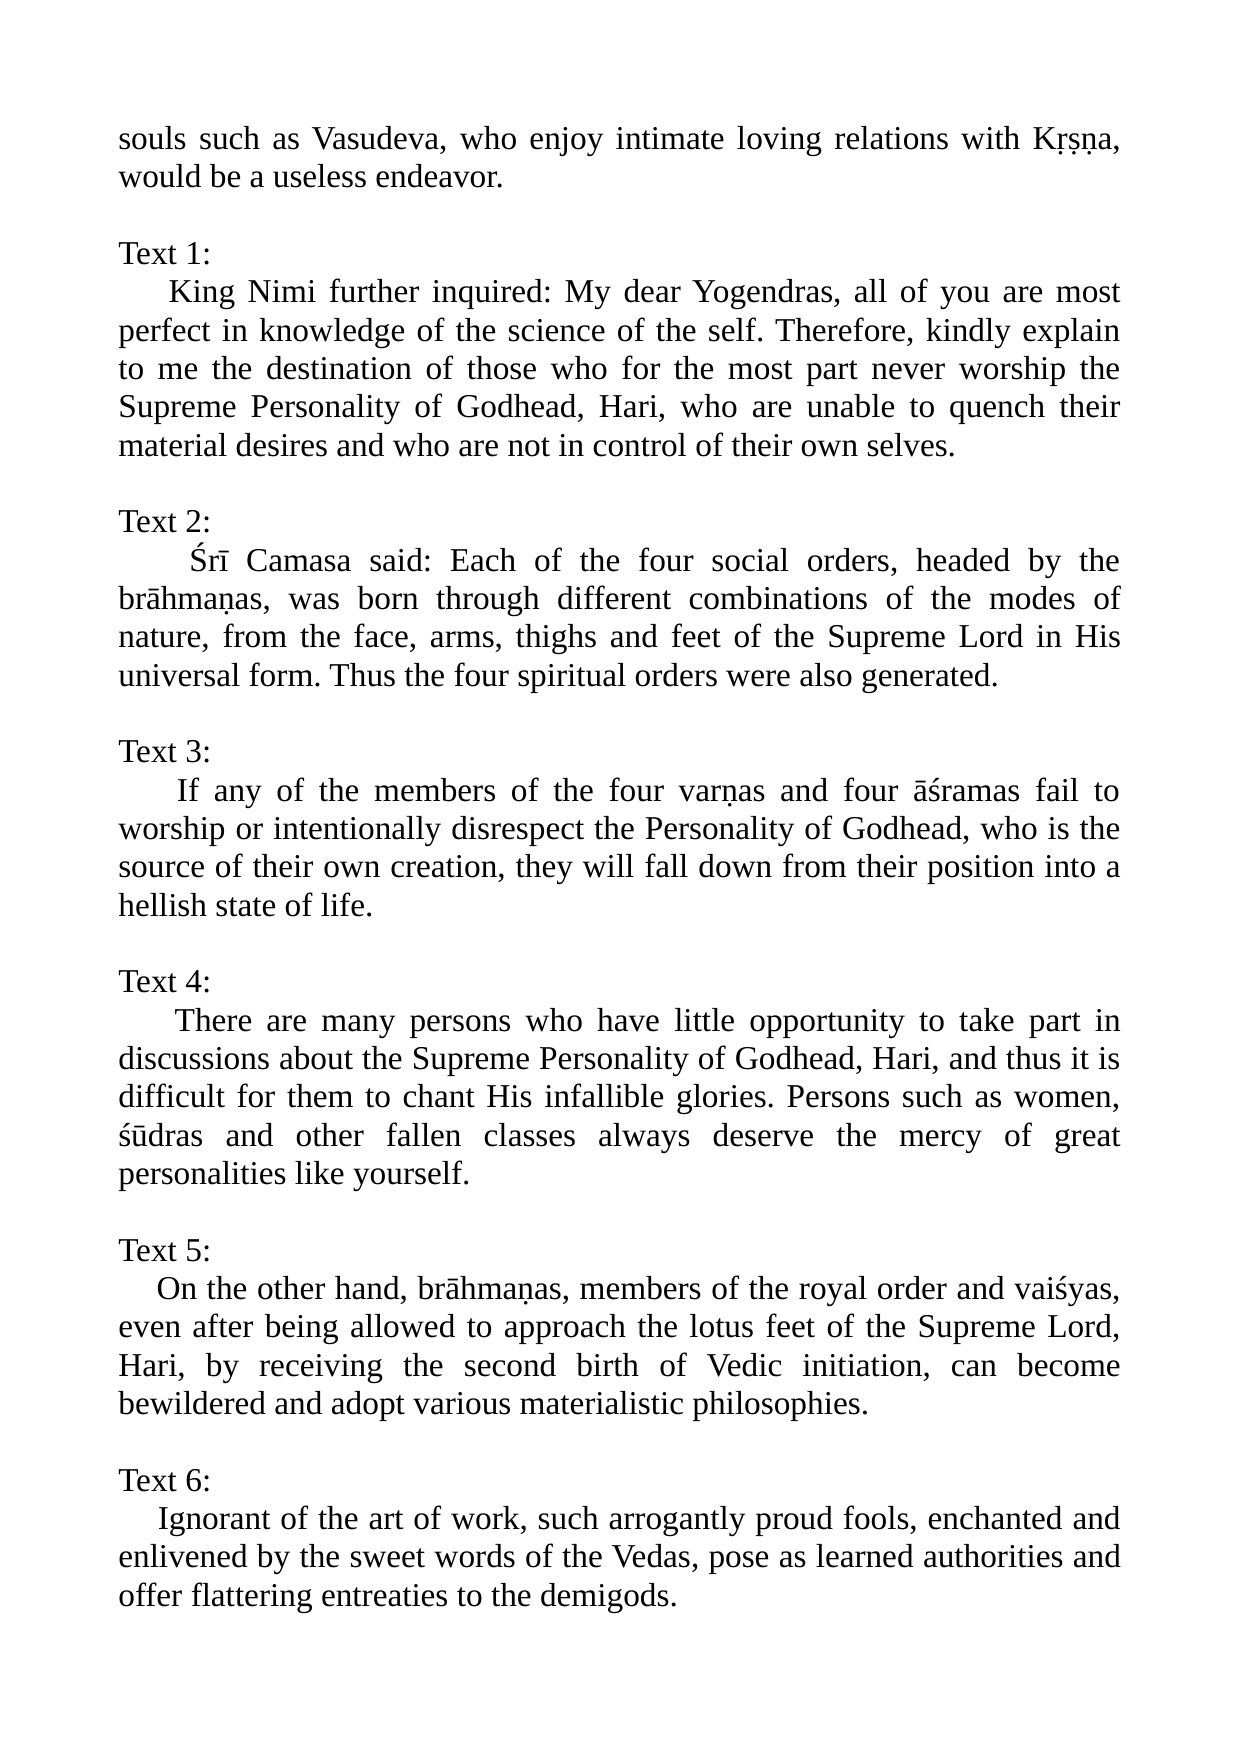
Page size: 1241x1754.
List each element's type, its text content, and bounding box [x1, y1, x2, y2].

text King Nimi further inquired: My dear Yogendras, all of you are most perfect in knowledge of the science of the self. Therefore, kindly explain to me the destination of those who for the most part never worship the Supreme Personality of Godhead, Hari, who are unable to quench their material desires and who are not in control of their own selves. [118, 271, 1122, 463]
text Text 4: [118, 961, 1122, 1000]
text souls such as Vasudeva, who enjoy intimate loving relations with Kṛṣṇa, would be a useless endeavor. [118, 118, 1122, 195]
text On the other hand, brāhmaṇas, members of the royal order and vaiśyas, even after being allowed to approach the lotus feet of the Supreme Lord, Hari, by receiving the second birth of Vedic initiation, can become bewildered and adopt various materialistic philosophies. [118, 1268, 1122, 1421]
text There are many persons who have little opportunity to take part in discussions about the Supreme Personality of Godhead, Hari, and thus it is difficult for them to chant His infallible glories. Persons such as women, śūdras and other fallen classes always deserve the mercy of great personalities like yourself. [118, 1000, 1122, 1191]
text If any of the members of the four varṇas and four āśramas fail to worship or intentionally disrespect the Personality of Godhead, who is the source of their own creation, they will fall down from their position into a hellish state of life. [118, 770, 1122, 923]
text Text 5: [118, 1230, 1122, 1268]
text Ignorant of the art of work, such arrogantly proud fools, enchanted and enlivened by the sweet words of the Vedas, pose as learned authorities and offer flattering entreaties to the demigods. [118, 1498, 1122, 1613]
text Śrī Camasa said: Each of the four social orders, headed by the brāhmaṇas, was born through different combinations of the modes of nature, from the face, arms, thighs and feet of the Supreme Lord in His universal form. Thus the four spiritual orders were also generated. [118, 540, 1122, 693]
text Text 6: [118, 1460, 1122, 1498]
text Text 1: [118, 233, 1122, 271]
text Text 3: [118, 731, 1122, 770]
text Text 2: [118, 501, 1122, 540]
